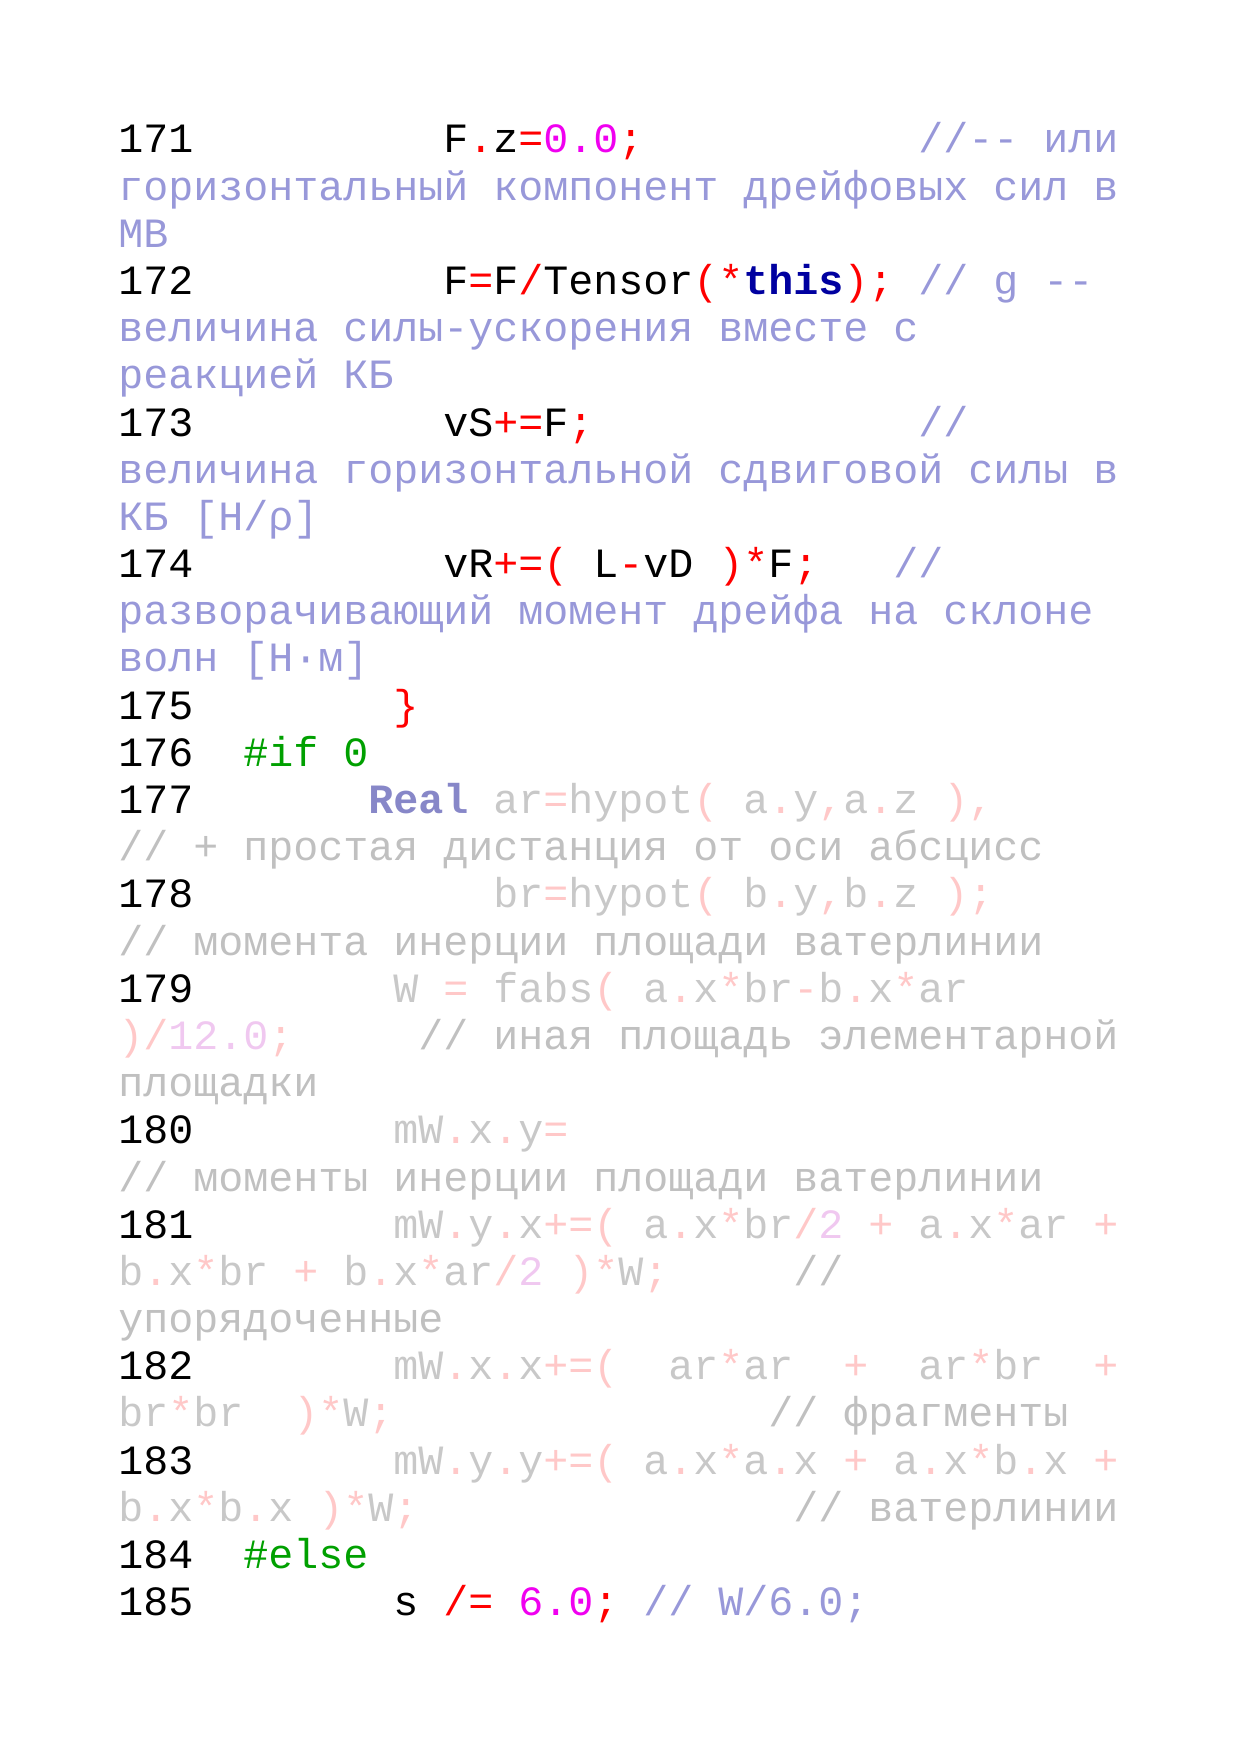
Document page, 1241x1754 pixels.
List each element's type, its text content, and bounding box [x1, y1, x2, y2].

subtitle 185 s /= 6.0; // W/6.0; // иная площадь элементарной площадки [118, 1581, 393, 1628]
subtitle 175 } [118, 684, 1122, 732]
subtitle 185 s /= 6.0; // W/6.0; // иная площадь элементарной площадки [443, 1581, 1122, 1628]
subtitle 179 W = fabs( a.x*br-b.x*ar )/12.0; // иная площадь элементарной площадки [118, 967, 1122, 1109]
subtitle 174 vR+=( L-vD )*F; // разворачивающий момент дрейфа на склоне волн [Н·м] [118, 543, 1122, 684]
subtitle 181 mW.y.x+=( a.x*br/2 + a.x*ar + b.x*br + b.x*ar/2 )*W; // упорядоченные [118, 1203, 1122, 1345]
subtitle 173 vS+=F; // величина горизонтальной сдвиговой силы в КБ [Н/ρ] [118, 401, 1122, 543]
subtitle 177 Real ar=hypot( a.y,a.z ), // + простая дистанция от оси абсцисс [118, 779, 1122, 873]
subtitle 172 F=F/Tensor(*this); // g -- величина силы-ускорения вместе с реакцией КБ [118, 260, 1122, 401]
subtitle 180 mW.x.y= // моменты инерции площади ватерлинии [118, 1109, 1122, 1203]
subtitle 171 F.z=0.0; //-- или горизонтальный компонент дрейфовых сил в MB [118, 118, 1122, 260]
subtitle 182 mW.x.x+=( ar*ar + ar*br + br*br )*W; // фрагменты [118, 1345, 1122, 1439]
subtitle 183 mW.y.y+=( a.x*a.x + a.x*b.x + b.x*b.x )*W; // ватерлинии [118, 1439, 1122, 1534]
subtitle 178 br=hypot( b.y,b.z ); // момента инерции площади ватерлинии [118, 873, 1122, 967]
subtitle 184 #else [118, 1534, 1122, 1581]
subtitle 176 #if 0 [118, 732, 1122, 779]
